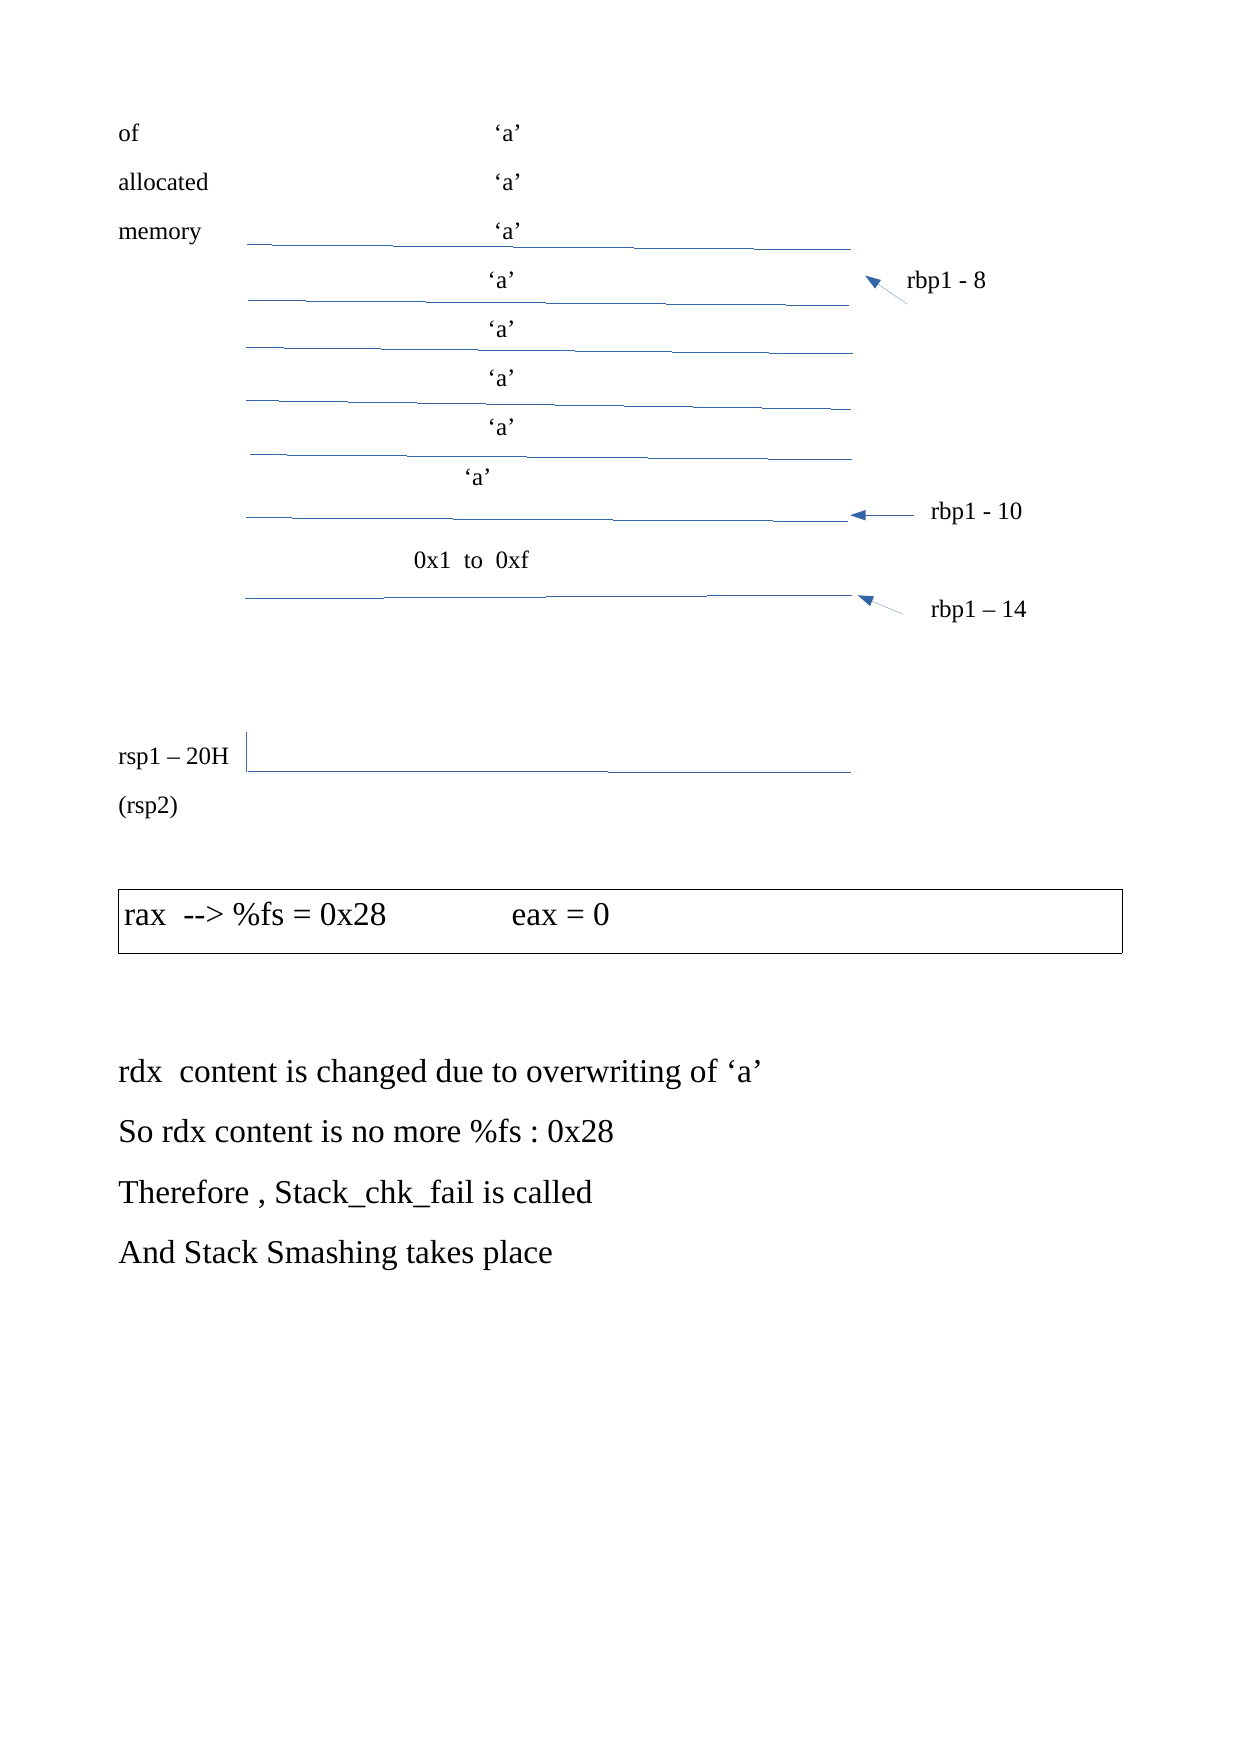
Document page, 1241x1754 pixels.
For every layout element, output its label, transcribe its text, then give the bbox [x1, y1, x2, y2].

text allocated ‘a’ [118, 167, 1122, 196]
text rsp1 – 20H [118, 741, 246, 770]
text of ‘a’ [118, 118, 1122, 147]
text ‘a’ [118, 314, 1122, 343]
text Therefore , Stack_chk_fail is called [118, 1172, 1122, 1211]
text And Stack Smashing takes place [118, 1233, 1122, 1271]
text ‘a’ rbp1 - 8 [118, 265, 1122, 294]
text [247, 741, 1122, 770]
text memory ‘a’ [118, 216, 1122, 245]
text So rdx content is no more %fs : 0x28 [118, 1112, 1122, 1150]
text ‘a’ [118, 412, 1122, 441]
text (rsp2) [118, 790, 1122, 819]
text rbp1 – 14 [118, 594, 1122, 623]
text ‘a’ rbp1 - 10 [118, 462, 1122, 525]
text ‘a’ [118, 363, 1122, 392]
text rdx content is changed due to overwriting of ‘a’ [118, 1051, 1122, 1089]
text 0x1 to 0xf [118, 545, 1122, 574]
table_header rax --> %fs = 0x28 eax = 0 [119, 890, 1122, 953]
